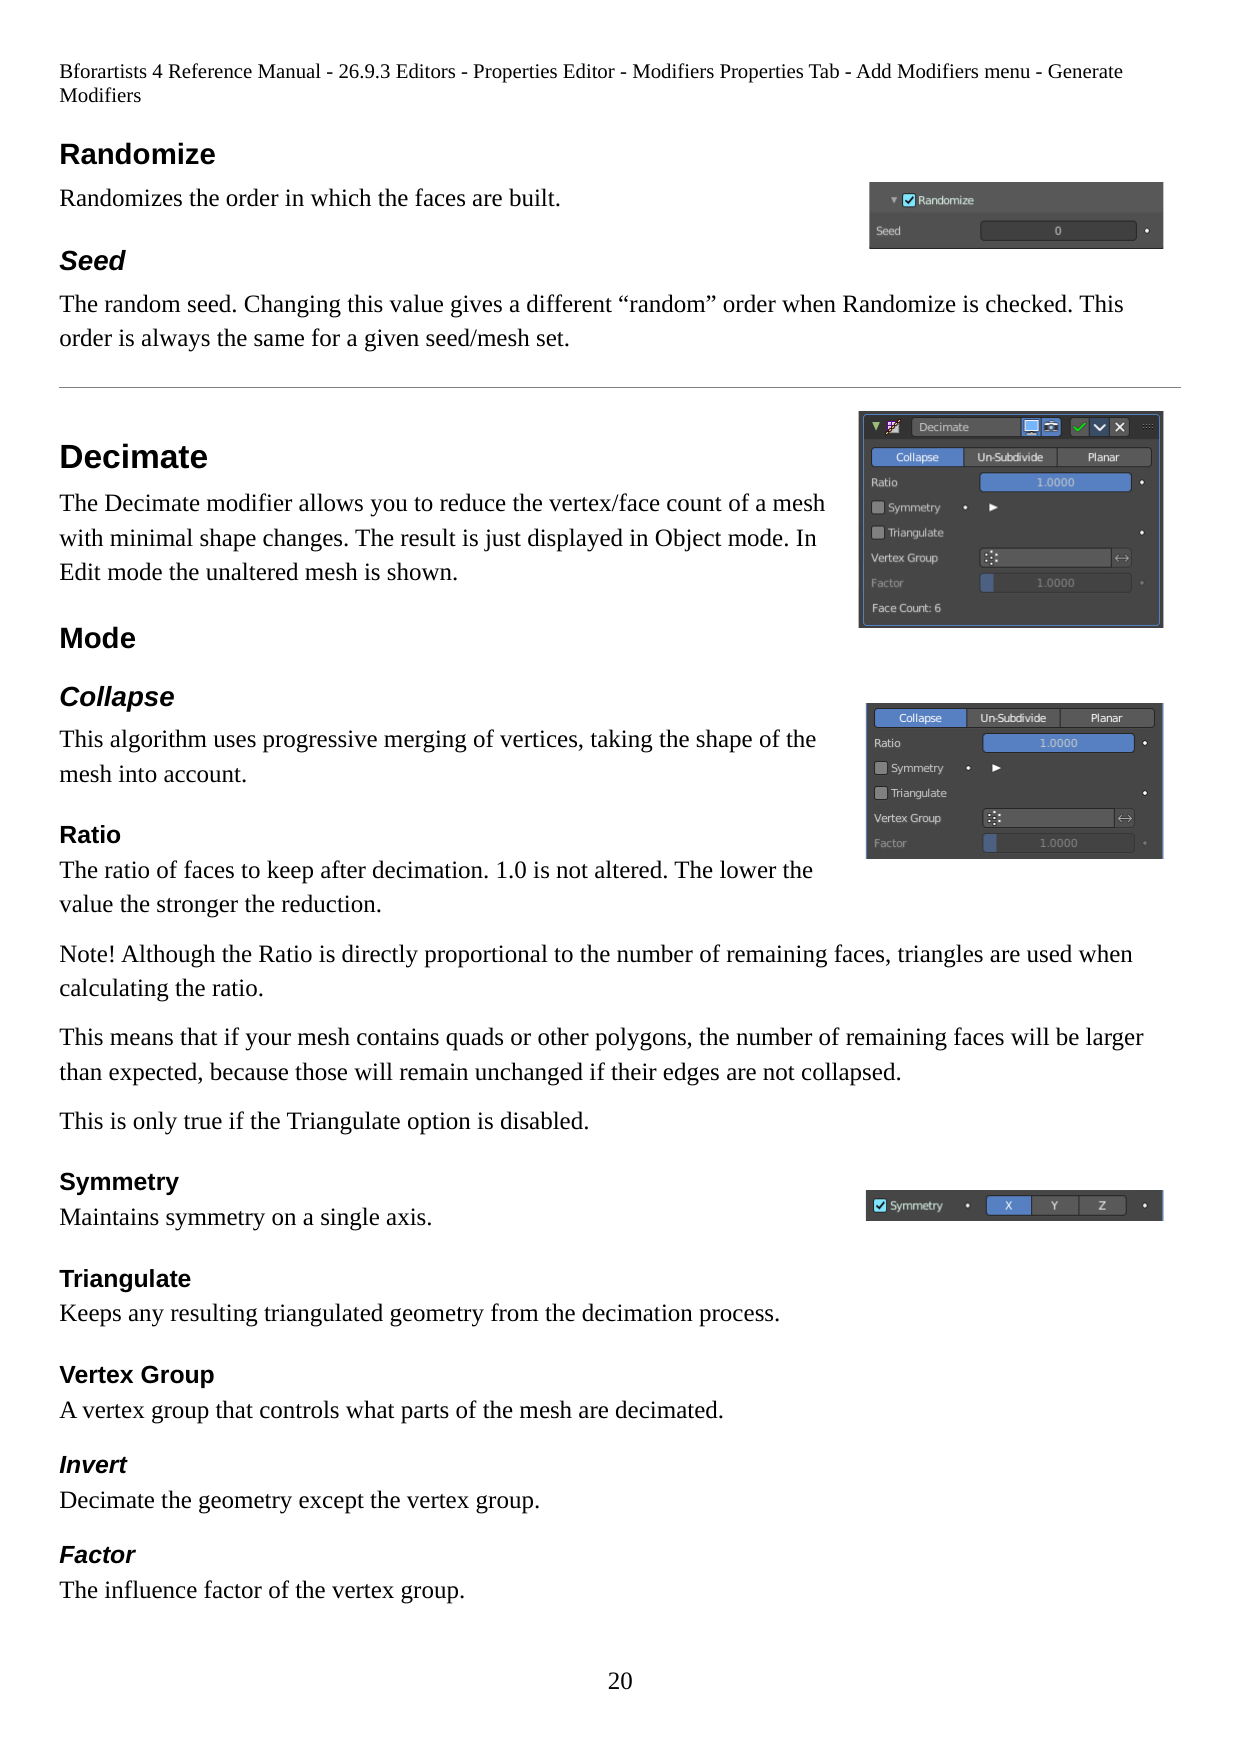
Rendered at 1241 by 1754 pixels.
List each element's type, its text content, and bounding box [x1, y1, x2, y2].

text The random seed. Changing this value gives a different “random” order when Randomize is checked. This order is always the same for a given seed/mesh set. [59, 289, 1181, 352]
subtitle Randomize [59, 137, 1181, 170]
subtitle [1164, 820, 1181, 849]
subtitle Symmetry [59, 1167, 1181, 1196]
picture [865, 1190, 1164, 1221]
text Decimate the geometry except the vertex group. [59, 1485, 1181, 1514]
text Randomizes the order in which the faces are built. [59, 183, 869, 212]
text This algorithm uses progressive merging of vertices, taking the shape of the mesh into account. [59, 724, 865, 787]
subtitle Decimate [59, 437, 858, 476]
text Maintains symmetry on a single axis. [59, 1202, 1181, 1231]
text This means that if your mesh contains quads or other polygons, the number of remaining faces will be larger than expected, because those will remain unchanged if their edges are not collapsed. [59, 1022, 1181, 1085]
text The ratio of faces to keep after decimation. 1.0 is not altered. The lower the value the stronger the reduction. [59, 855, 1181, 918]
subtitle Factor [59, 1540, 1181, 1569]
text A vertex group that controls what parts of the mesh are decimated. [59, 1395, 1181, 1423]
subtitle [1164, 437, 1181, 476]
text The influence factor of the vertex group. [59, 1575, 1181, 1604]
subtitle Seed [59, 244, 1181, 276]
text This is only true if the Triangulate option is disabled. [59, 1106, 1181, 1134]
text Keeps any resulting triangulated geometry from the decimation process. [59, 1298, 1181, 1327]
subtitle Triangulate [59, 1264, 1181, 1292]
picture [865, 703, 1164, 859]
subtitle Collapse [59, 680, 1181, 712]
picture [858, 411, 1164, 628]
subtitle Ratio [59, 820, 865, 849]
text The Decimate modifier allows you to reduce the vertex/face count of a mesh with minimal shape changes. The result is just displayed in Object mode. In Edit mode the unaltered mesh is shown. [59, 488, 858, 586]
picture [869, 182, 1164, 249]
subtitle Mode [59, 621, 1181, 655]
subtitle Vertex Group [59, 1360, 1181, 1388]
subtitle Invert [59, 1450, 1181, 1479]
text Note! Although the Ratio is directly proportional to the number of remaining faces, triangles are used when calculating the ratio. [59, 939, 1181, 1002]
